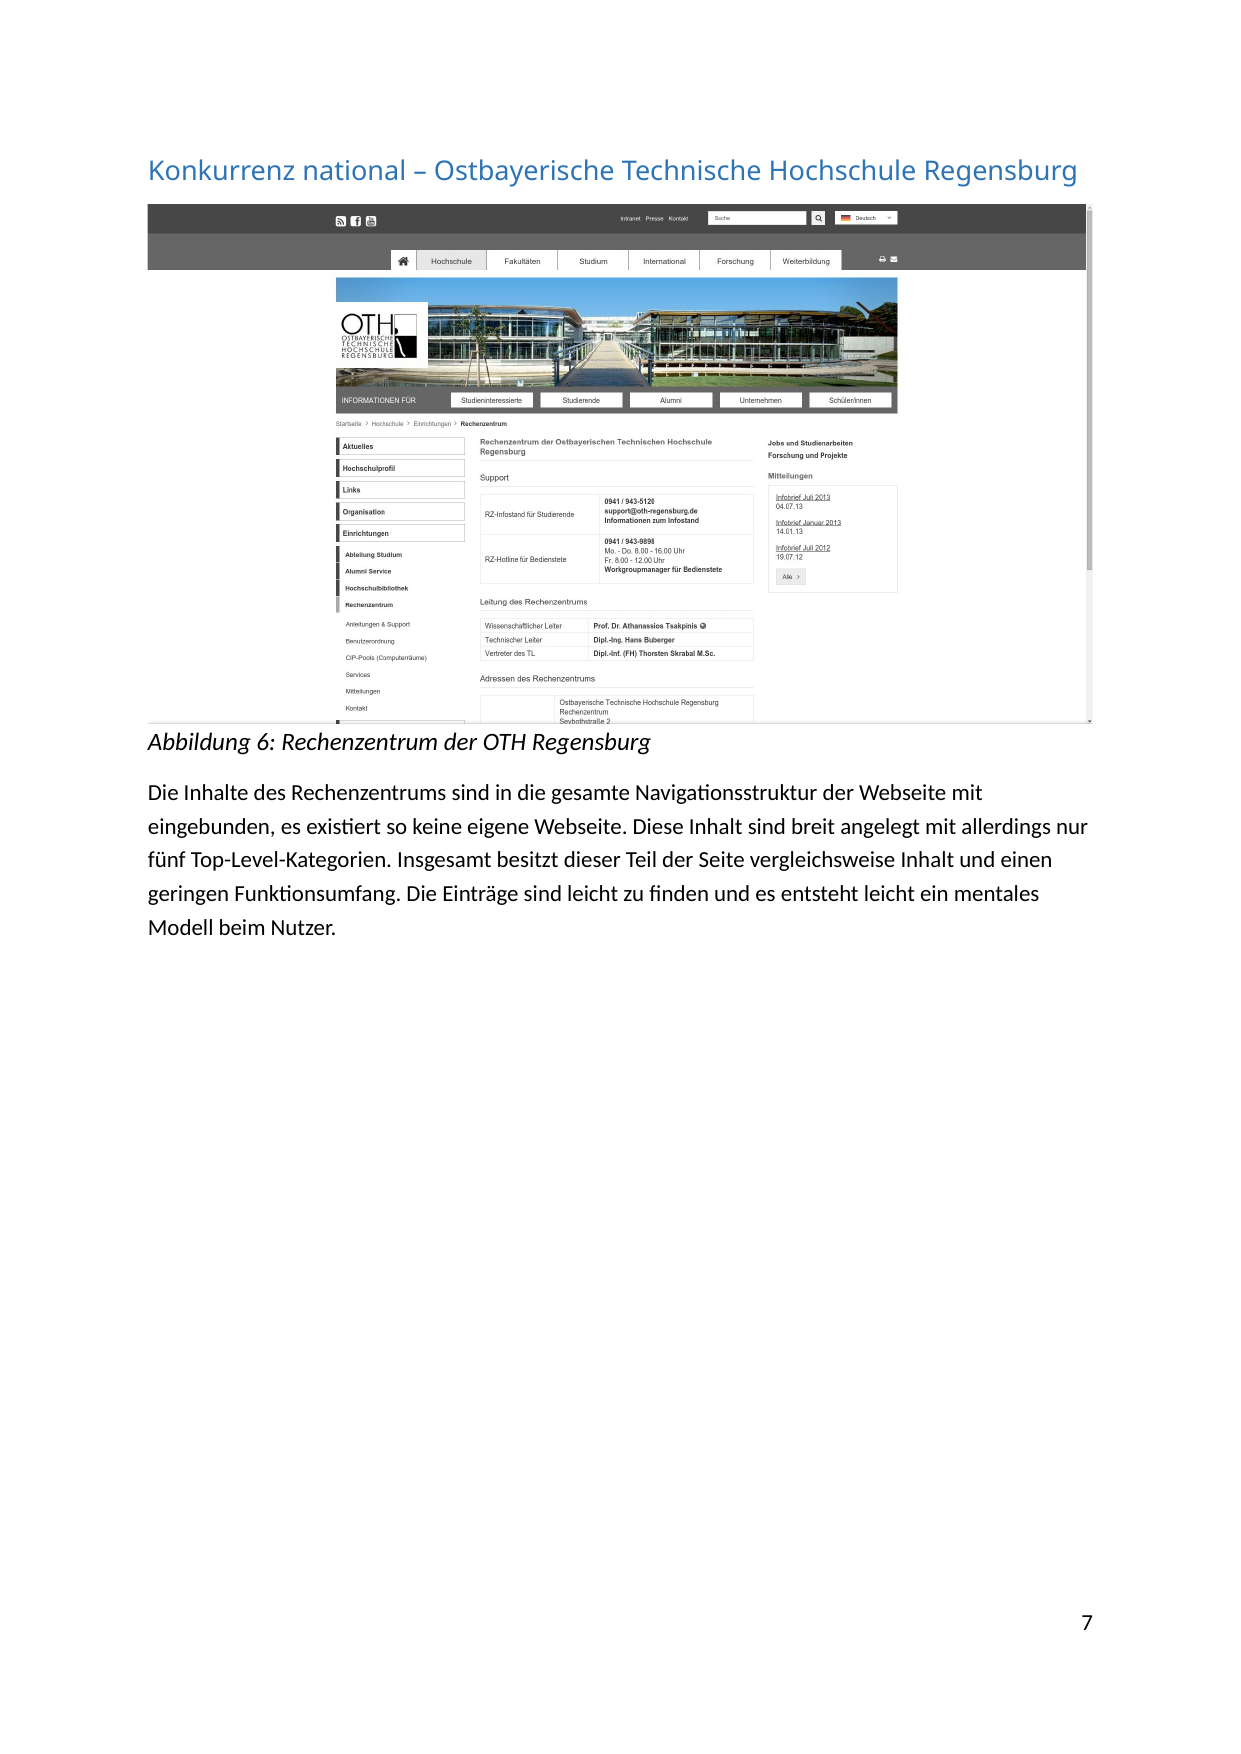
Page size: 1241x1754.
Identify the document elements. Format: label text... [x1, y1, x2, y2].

subtitle Konkurrenz national – Ostbayerische Technische Hochschule Regensburg [148, 152, 1093, 189]
text Abbildung 6: Rechenzentrum der OTH Regensburg [148, 724, 1093, 756]
text Die Inhalte des Rechenzentrums sind in die gesamte Navigationsstruktur der Webseite mit eingebunden, es existiert so keine eigene Webseite. Diese Inhalt sind breit angelegt mit allerdings nur fünf Top-Level-Kategorien. Insgesamt besitzt dieser Teil der Seite vergleichsweise Inhalt und einen geringen Funktionsumfang. Die Einträge sind leicht zu finden und es entsteht leicht ein mentales Modell beim Nutzer. [148, 756, 1093, 941]
text [148, 192, 1093, 204]
picture [147, 204, 1093, 724]
